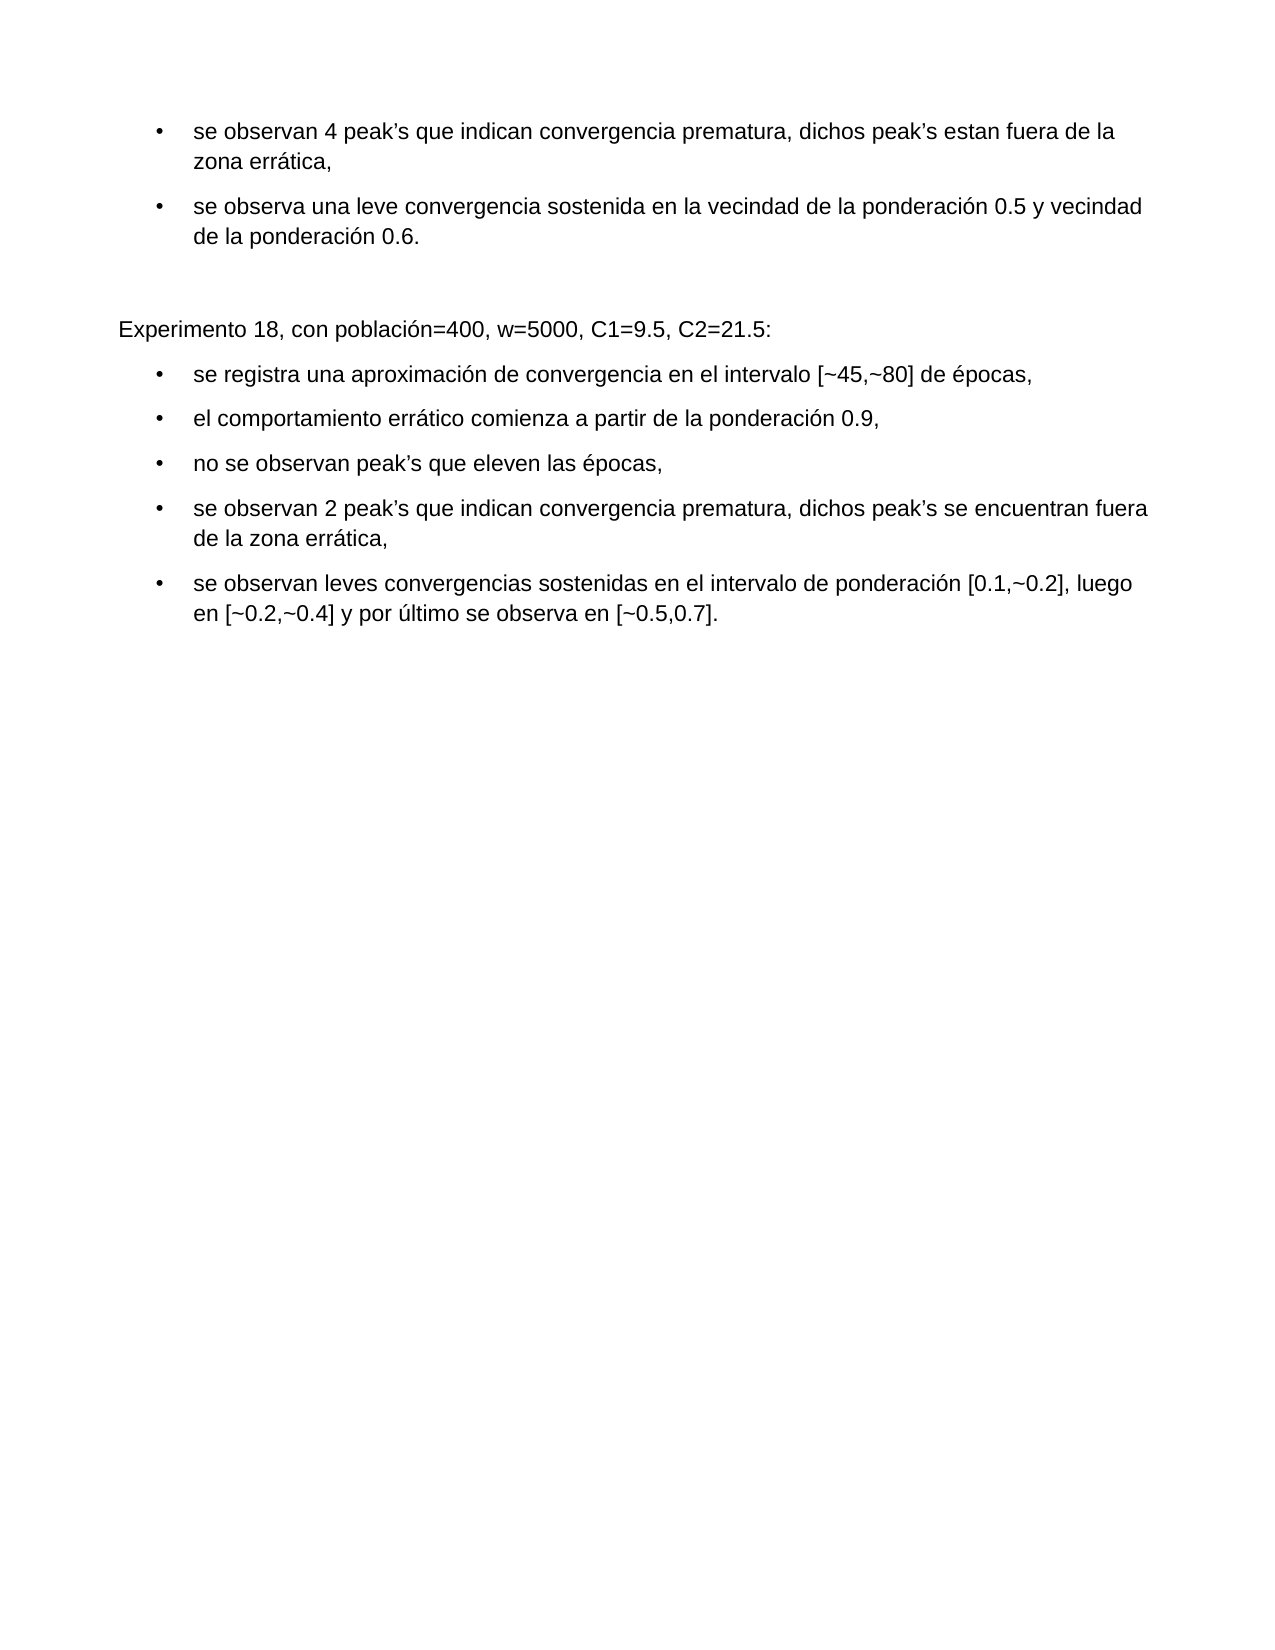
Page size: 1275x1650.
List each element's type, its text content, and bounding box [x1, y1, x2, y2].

list se registra una aproximación de convergencia en el intervalo [~45,~80] de épocas, [156, 361, 1157, 387]
text Experimento 18, con población=400, w=5000, C1=9.5, C2=21.5: [118, 316, 1157, 342]
list se observan leves convergencias sostenidas en el intervalo de ponderación [0.1,~0.2], luego en [~0.2,~0.4] y por último se observa en [~0.5,0.7]. [156, 570, 1157, 626]
list el comportamiento errático comienza a partir de la ponderación 0.9, [156, 405, 1157, 432]
list no se observan peak’s que eleven las épocas, [156, 450, 1157, 476]
list se observa una leve convergencia sostenida en la vecindad de la ponderación 0.5 y vecindad de la ponderación 0.6. [156, 193, 1157, 250]
list se observan 2 peak’s que indican convergencia prematura, dichos peak’s se encuentran fuera de la zona errática, [156, 495, 1157, 551]
list se observan 4 peak’s que indican convergencia prematura, dichos peak’s estan fuera de la zona errática, [156, 118, 1157, 175]
